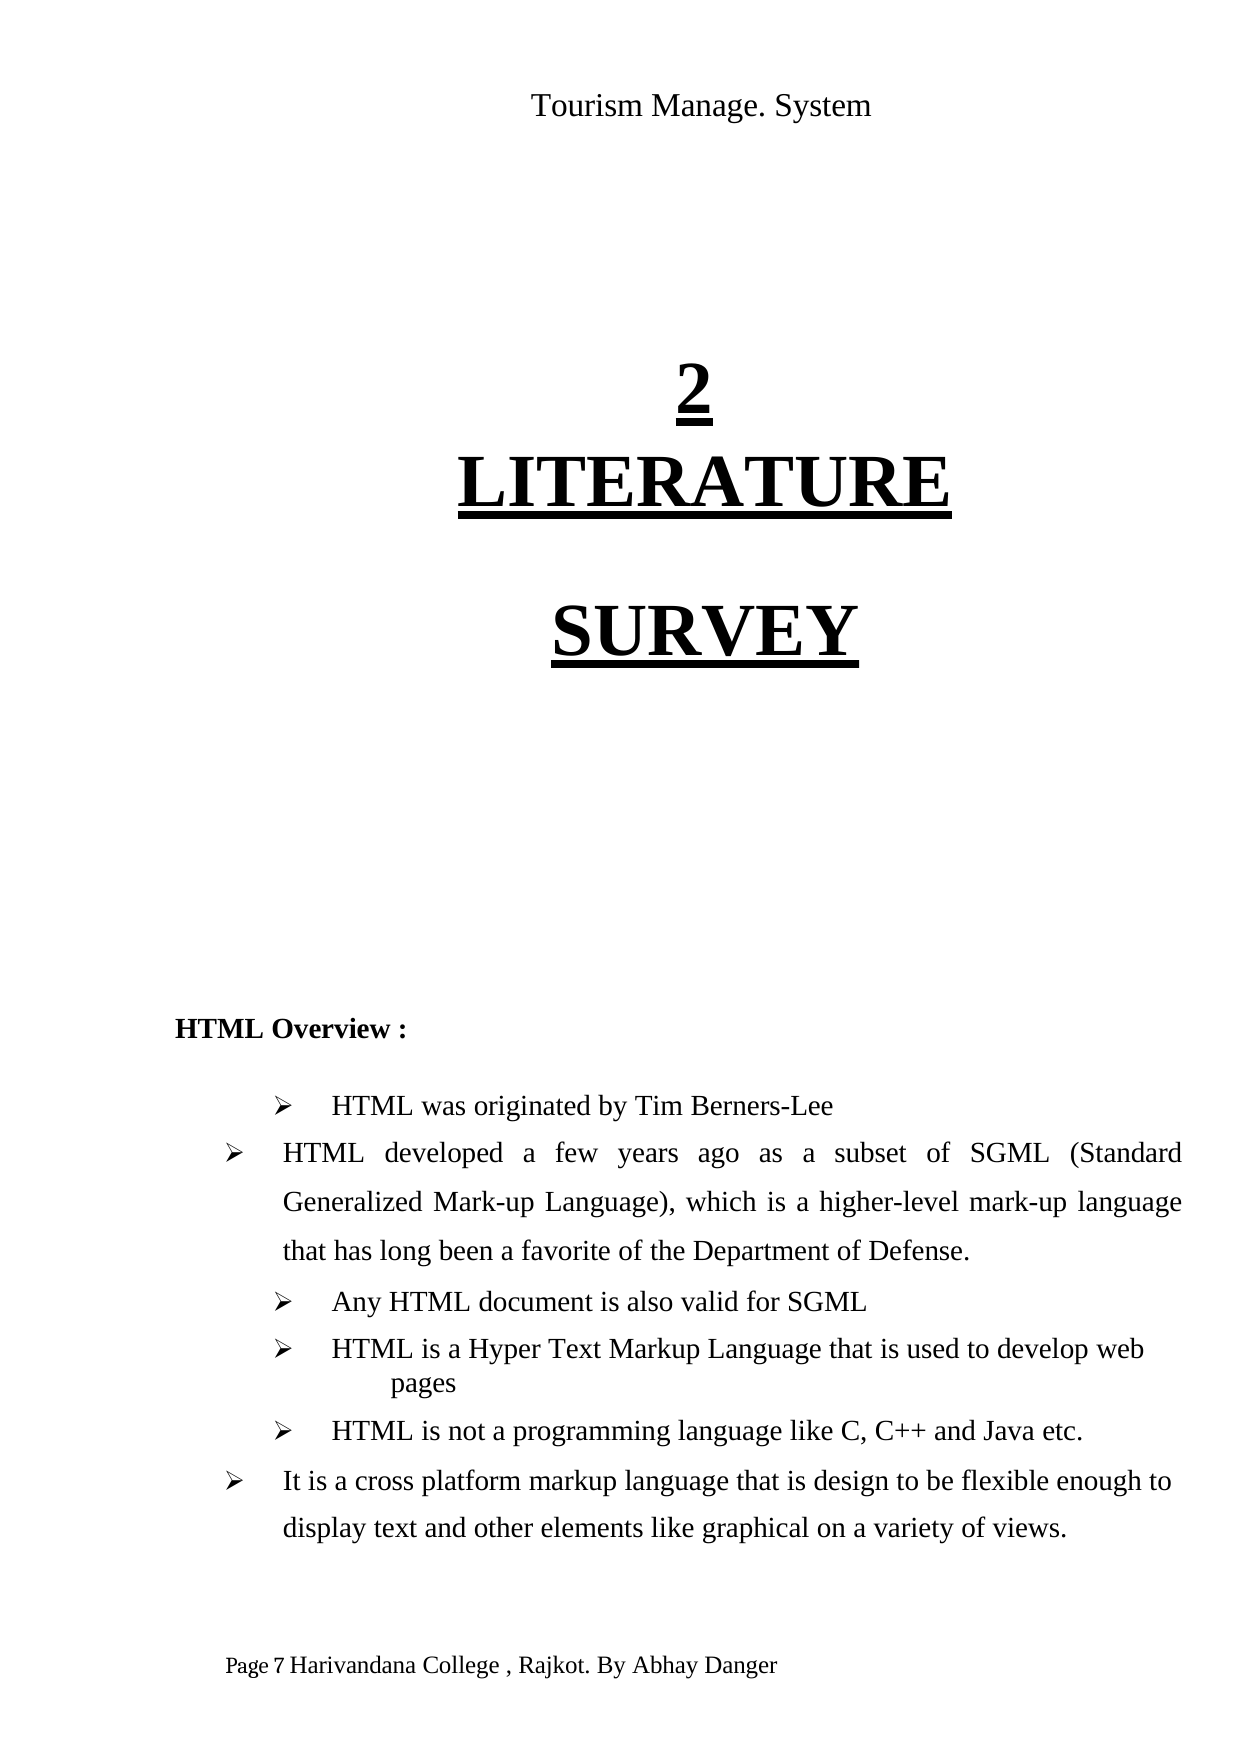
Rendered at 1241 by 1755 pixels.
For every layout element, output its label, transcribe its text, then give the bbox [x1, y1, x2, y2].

list HTML was originated by Tim Berners-Lee [272, 1088, 1193, 1121]
list HTML developed a few years ago as a subset of SGML (Standard Generalized Mark-up Language), which is a higher-level mark-up language that has long been a favorite of the Department of Defense. [224, 1135, 1182, 1266]
text ­HTML Overview : [175, 1011, 1193, 1045]
list It is a cross platform markup language that is design to be flexible enough to display text and other elements like graphical on a variety of views. [224, 1463, 1180, 1543]
list Any HTML document is also valid for SGML [272, 1284, 1193, 1318]
text LITERATURE SURVEY [457, 437, 1180, 671]
list HTML is a Hyper Text Markup Language that is used to develop web pages [272, 1331, 1193, 1398]
text 2 [196, 343, 1193, 430]
list HTML is not a programming language like C, C++ and Java etc. [272, 1413, 1193, 1447]
